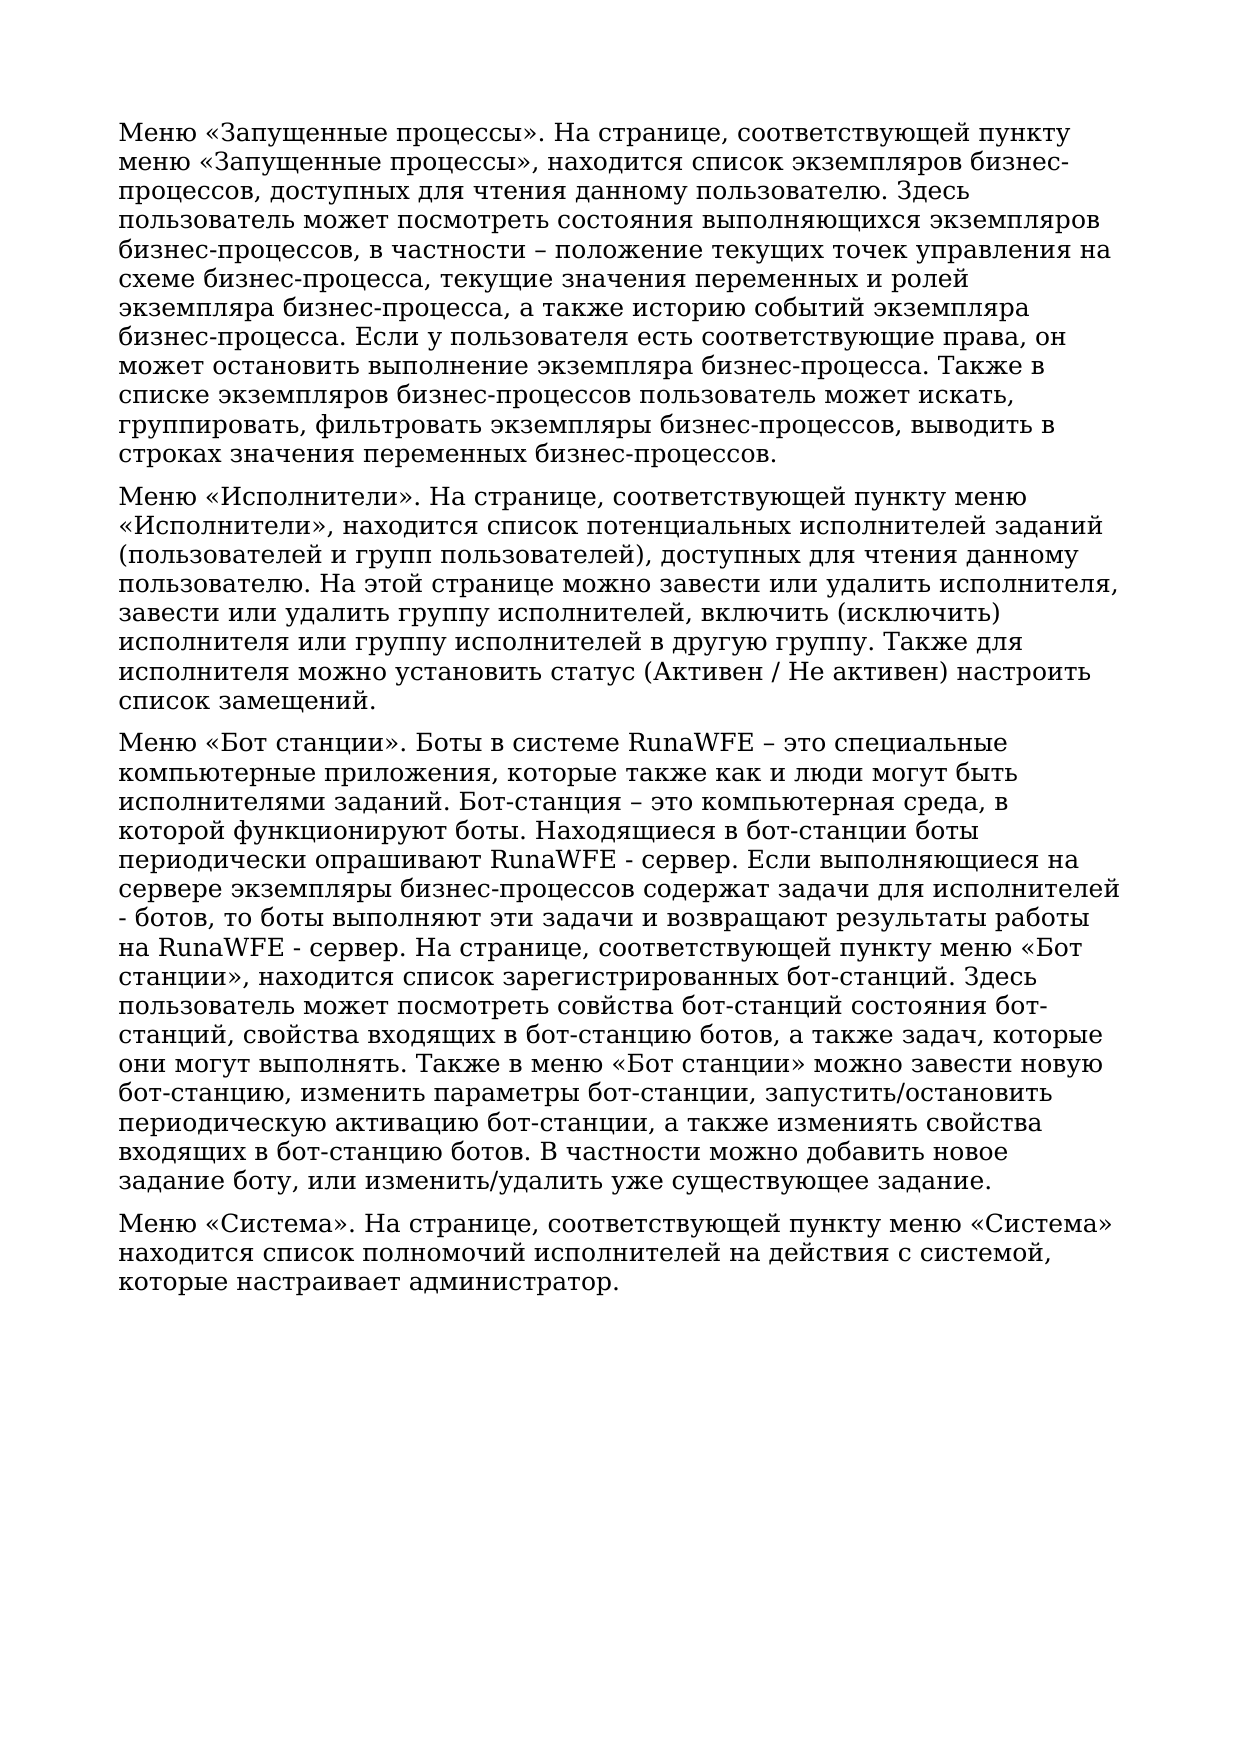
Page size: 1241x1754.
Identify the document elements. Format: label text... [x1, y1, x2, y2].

text Меню «Запущенные процессы». На странице, соответствующей пункту меню «Запущенные процессы», находится список экземпляров бизнес-процессов, доступных для чтения данному пользователю. Здесь пользователь может посмотреть состояния выполняющихся экземпляров бизнес-процессов, в частности – положение текущих точек управления на схеме бизнес-процесса, текущие значения переменных и ролей экземпляра бизнес-процесса, а также историю событий экземпляра бизнес-процесса. Если у пользователя есть соответствующие права, он может остановить выполнение экземпляра бизнес-процесса. Также в списке экземпляров бизнес-процессов пользователь может искать, группировать, фильтровать экземпляры бизнес-процессов, выводить в строках значения переменных бизнес-процессов. [118, 118, 1122, 468]
text Меню «Система». На странице, соответствующей пункту меню «Система» находится список полномочий исполнителей на действия с системой, которые настраивает администратор. [118, 1209, 1122, 1296]
text Меню «Бот станции». Боты в системе RunaWFE – это специальные компьютерные приложения, которые также как и люди могут быть исполнителями заданий. Бот-станция – это компьютерная среда, в которой функционируют боты. Находящиеся в бот-станции боты периодически опрашивают RunaWFE - сервер. Если выполняющиеся на сервере экземпляры бизнес-процессов содержат задачи для исполнителей - ботов, то боты выполняют эти задачи и возвращают результаты работы на RunaWFE - сервер. На странице, соответствующей пункту меню «Бот станции», находится список зарегистрированных бот-станций. Здесь пользователь может посмотреть совйства бот-станций состояния бот-станций, свойства входящих в бот-станцию ботов, а также задач, которые они могут выполнять. Также в меню «Бот станции» можно завести новую бот-станцию, изменить параметры бот-станции, запустить/остановить периодическую активацию бот-станции, а также измениять свойства входящих в бот-станцию ботов. В частности можно добавить новое задание боту, или изменить/удалить уже существующее задание. [118, 728, 1122, 1195]
text Меню «Исполнители». На странице, соответствующей пункту меню «Исполнители», находится список потенциальных исполнителей заданий (пользователей и групп пользователей), доступных для чтения данному пользователю. На этой странице можно завести или удалить исполнителя, завести или удалить группу исполнителей, включить (исключить) исполнителя или группу исполнителей в другую группу. Также для исполнителя можно установить статус (Активен / Не активен) настроить список замещений. [118, 482, 1122, 715]
